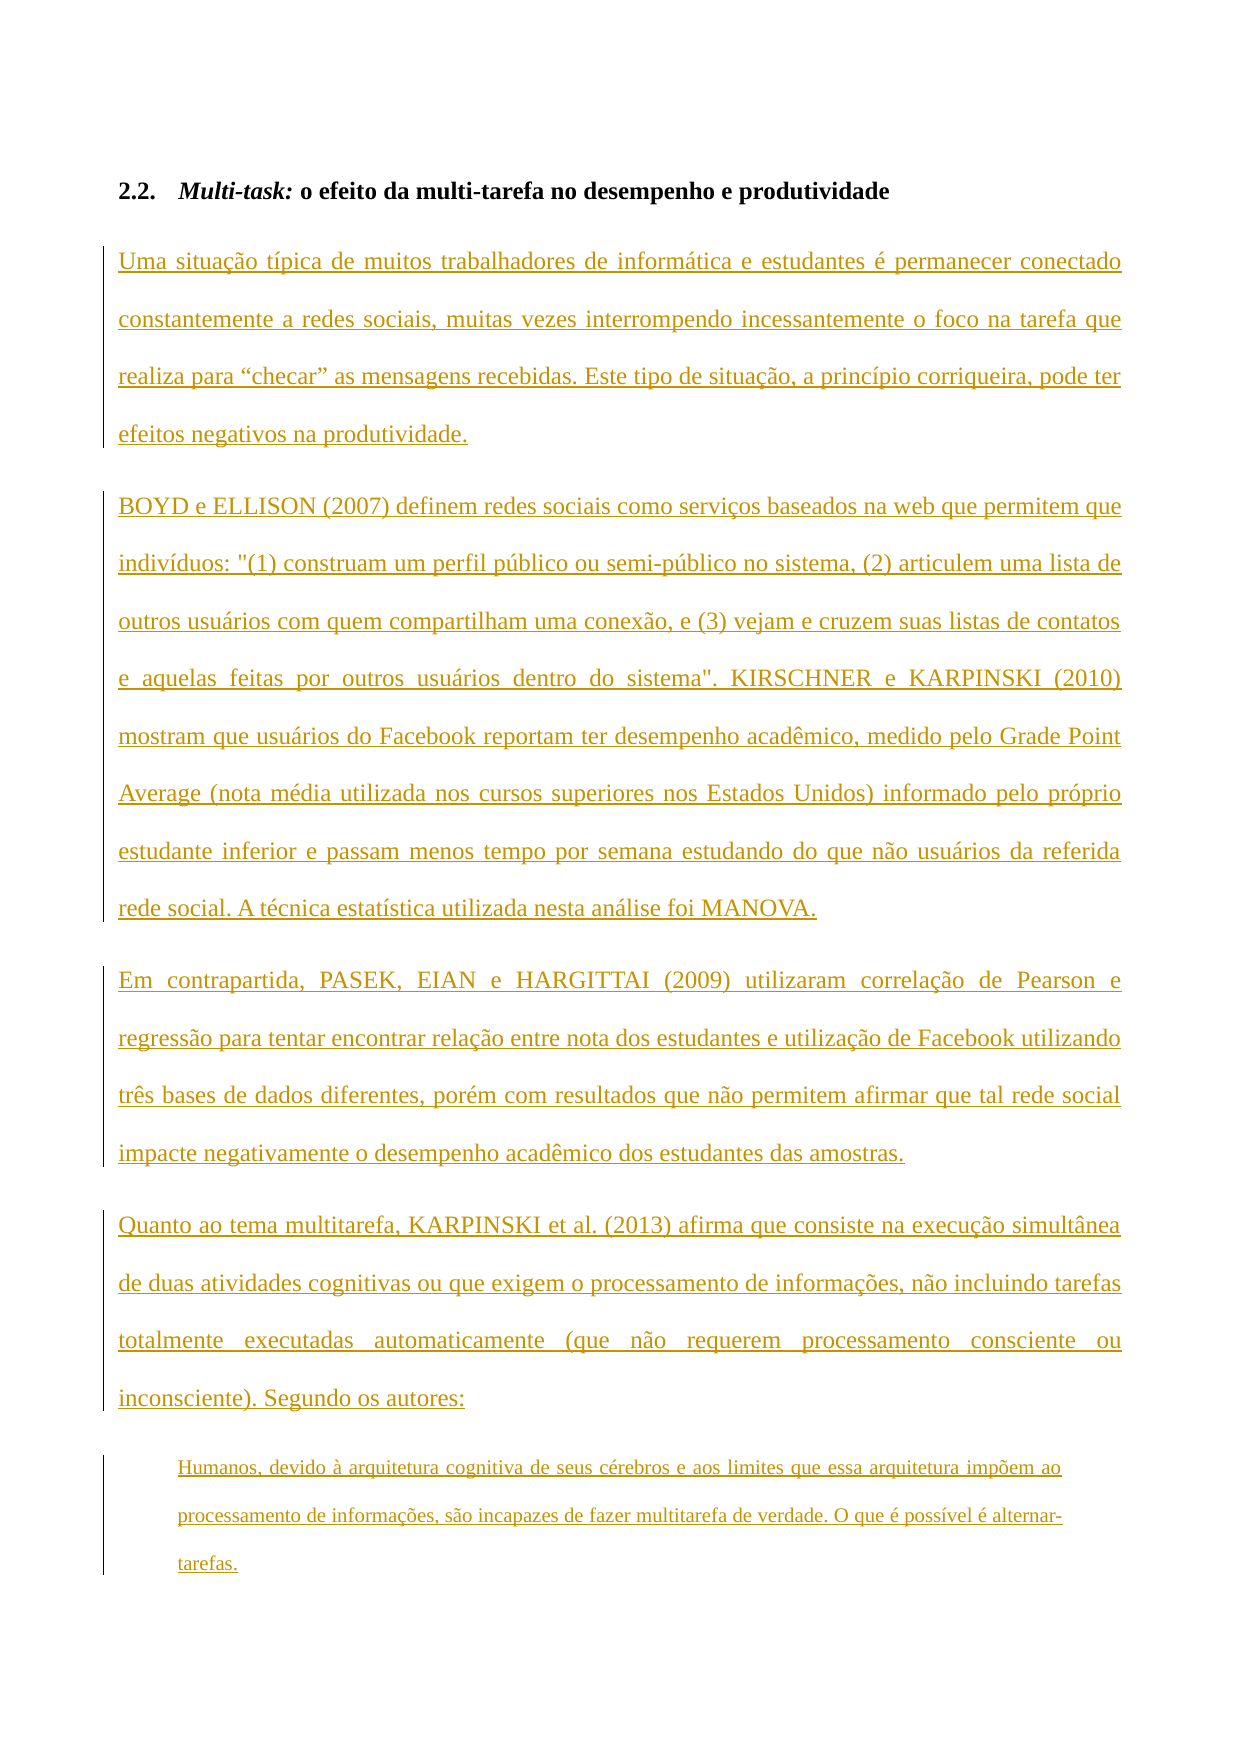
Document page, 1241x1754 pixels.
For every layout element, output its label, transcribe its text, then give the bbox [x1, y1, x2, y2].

text mostram que usuários do Facebook reportam ter desempenho acadêmico, medido pelo Grade Point Average (nota média utilizada nos cursos superiores nos Estados Unidos) informado pelo próprio [118, 690, 1122, 803]
subtitle Multi-task: o efeito da multi-tarefa no desempenho e produtividade [118, 176, 1122, 205]
text totalmente executadas automaticamente (que não requerem processamento consciente ou [118, 1294, 1122, 1350]
text constantemente a redes sociais, muitas vezes interrompendo incessantemente o foco na tarefa que [118, 273, 1122, 329]
text Em contrapartida, PASEK, EIAN e HARGITTAI (2009) utilizaram correlação de Pearson e [118, 966, 1122, 991]
text outros usuários com quem compartilham uma conexão, e (3) vejam e cruzem suas listas de contatos e aquelas feitas por outros usuários dentro do sistema". KIRSCHNER e KARPINSKI (2010) [118, 575, 1122, 688]
text Uma situação típica de muitos trabalhadores de informática e estudantes é permanecer conectado [118, 246, 1122, 271]
text tarefas. [177, 1525, 1063, 1575]
text inconsciente). Segundo os autores: [118, 1352, 1122, 1411]
text BOYD e ELLISON (2007) definem redes sociais como serviços baseados na web que permitem que [118, 491, 1122, 516]
text Quanto ao tema multitarefa, KARPINSKI et al. (2013) afirma que consiste na execução simultânea de duas atividades cognitivas ou que exigem o processamento de informações, não incluindo tarefas [118, 1210, 1122, 1293]
text indivíduos: "(1) construam um perfil público ou semi-público no sistema, (2) articulem uma lista de [118, 517, 1122, 573]
text realiza para “checar” as mensagens recebidas. Este tipo de situação, a princípio corriqueira, pode ter efeitos negativos na produtividade. [118, 330, 1122, 448]
text Humanos, devido à arquitetura cognitiva de seus cérebros e aos limites que essa arquitetura impõem ao processamento de informações, são incapazes de fazer multitarefa de verdade. O que é possível é alternar- [177, 1455, 1063, 1524]
text estudante inferior e passam menos tempo por semana estudando do que não usuários da referida rede social. A técnica estatística utilizada nesta análise foi MANOVA. [118, 805, 1122, 922]
text regressão para tentar encontrar relação entre nota dos estudantes e utilização de Facebook utilizando três bases de dados diferentes, porém com resultados que não permitem afirmar que tal rede social impacte negativamente o desempenho acadêmico dos estudantes das amostras. [118, 992, 1122, 1167]
